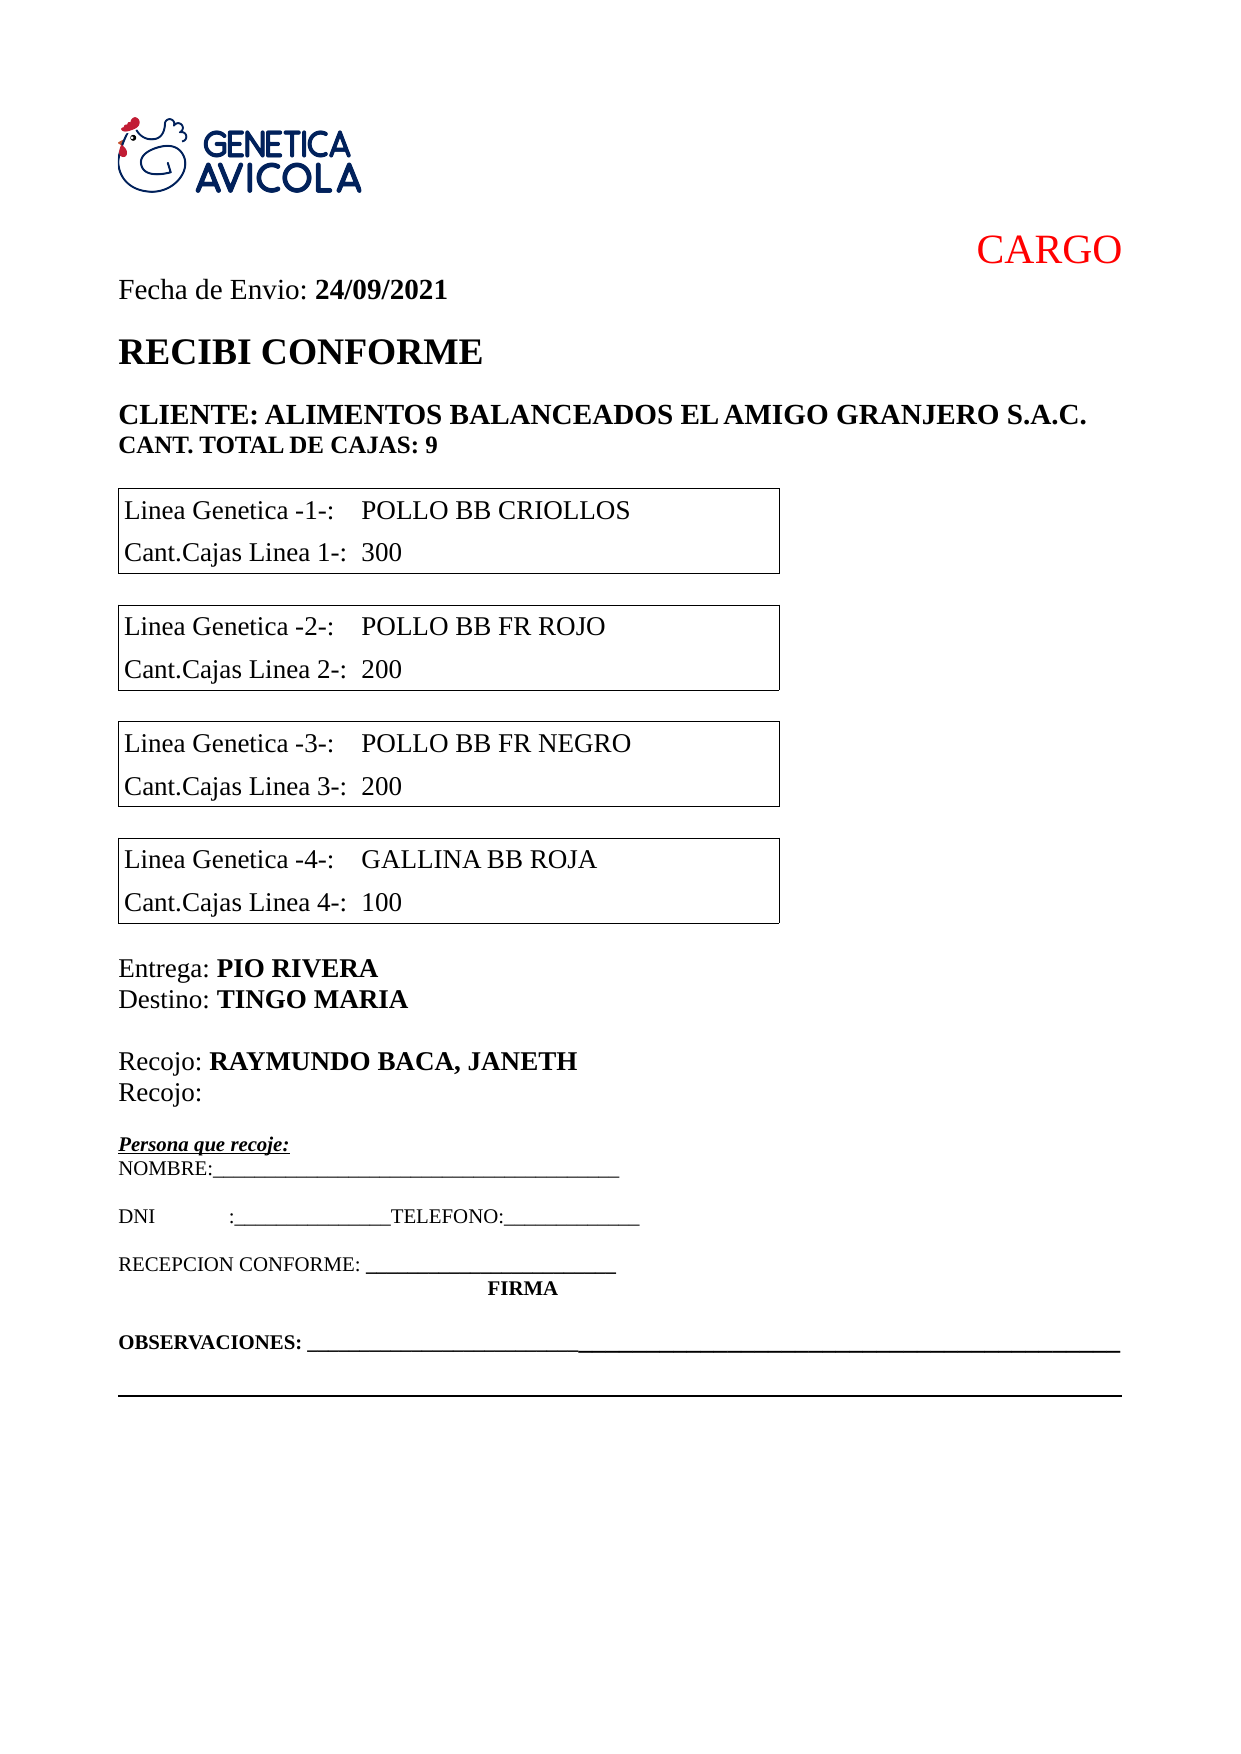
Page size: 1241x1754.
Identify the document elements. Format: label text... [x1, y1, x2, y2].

text RECIBI CONFORME [118, 330, 1122, 373]
table_cell Linea Genetica -2-: [119, 606, 356, 647]
table_cell [118, 691, 356, 721]
table_cell POLLO BB FR NEGRO [356, 722, 779, 764]
text CARGO [118, 224, 1122, 272]
text Destino: TINGO MARIA [118, 983, 1122, 1014]
table_cell [356, 574, 779, 604]
table_cell 100 [356, 880, 779, 923]
text CANT. TOTAL DE CAJAS: 9 [118, 431, 1122, 459]
table_cell Cant.Cajas Linea 4-: [119, 880, 356, 923]
table_cell Linea Genetica -3-: [119, 722, 356, 764]
table_cell Cant.Cajas Linea 2-: [119, 647, 356, 690]
table_cell [118, 807, 356, 838]
text Recojo: [118, 1076, 1122, 1108]
table_cell Linea Genetica -4-: [119, 839, 356, 880]
table_header POLLO BB CRIOLLOS [356, 489, 779, 531]
table_cell 200 [356, 647, 779, 690]
text CLIENTE: ALIMENTOS BALANCEADOS EL AMIGO GRANJERO S.A.C. [118, 397, 1122, 431]
picture [117, 117, 362, 193]
text DNI :_______________TELEFONO:_____________ [118, 1204, 1122, 1228]
table_cell [356, 691, 779, 721]
text RECEPCION CONFORME: ________________________ [118, 1252, 1122, 1276]
table_cell [356, 807, 779, 838]
text OBSERVACIONES: __________________________________________________________________ [118, 1324, 1122, 1355]
text Persona que recoje: [118, 1132, 1122, 1156]
table_header Linea Genetica -1-: [119, 489, 356, 531]
text Fecha de Envio: 24/09/2021 [118, 272, 1122, 306]
table_cell Cant.Cajas Linea 1-: [119, 531, 356, 573]
table_cell 200 [356, 764, 779, 806]
text NOMBRE:_______________________________________ [118, 1156, 1122, 1180]
text Recojo: RAYMUNDO BACA, JANETH [118, 1045, 1122, 1076]
table_cell Cant.Cajas Linea 3-: [119, 764, 356, 806]
table_cell GALLINA BB ROJA [356, 839, 779, 880]
text Entrega: PIO RIVERA [118, 952, 1122, 983]
table_cell POLLO BB FR ROJO [356, 606, 779, 647]
text FIRMA [118, 1276, 1122, 1300]
table_cell 300 [356, 531, 779, 573]
table_cell [118, 574, 356, 604]
